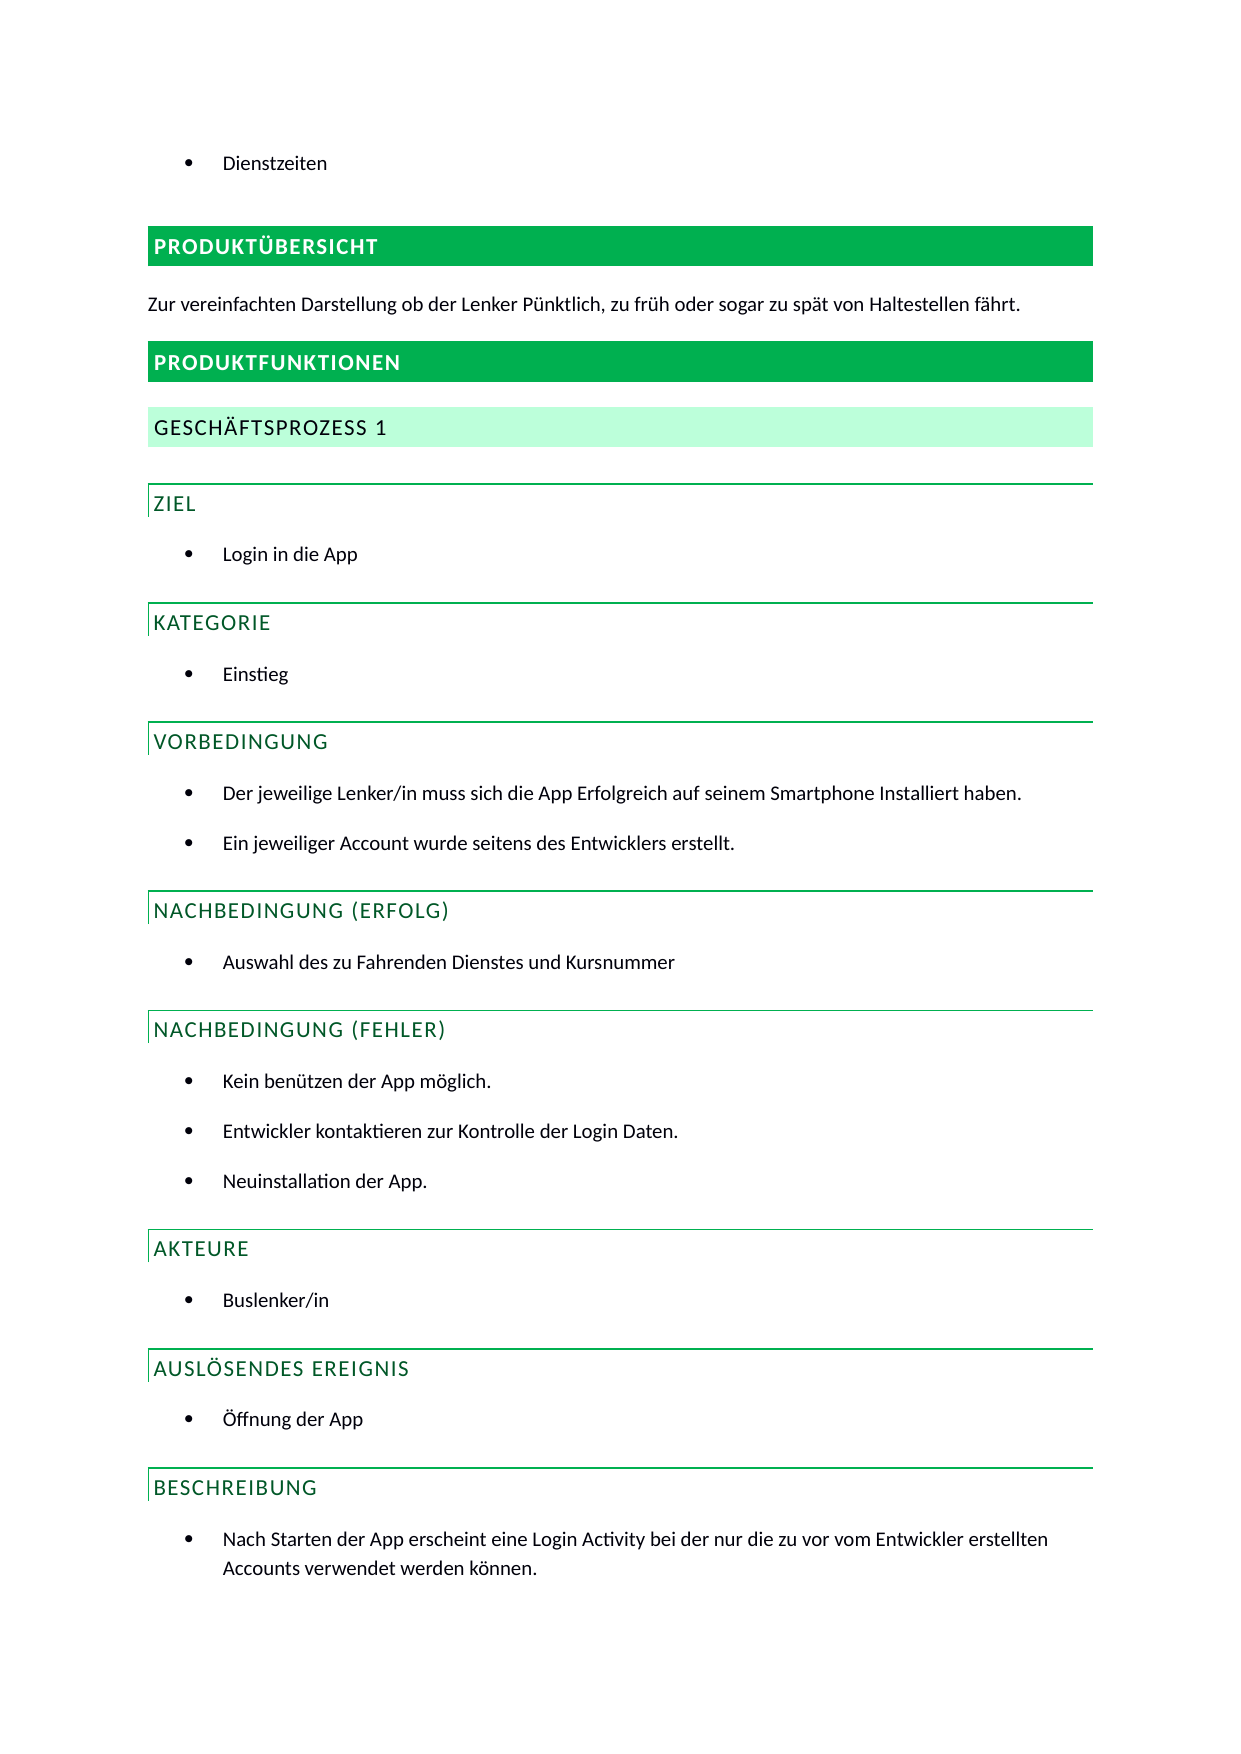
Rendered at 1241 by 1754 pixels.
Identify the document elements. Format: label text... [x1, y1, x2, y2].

subtitle Nachbedingung (Fehler) [149, 1011, 1093, 1043]
list Neuinstallation der App. [185, 1168, 1093, 1194]
list Öffnung der App [185, 1407, 1093, 1432]
subtitle Geschäftsprozess 1 [154, 413, 1086, 441]
list Dienstzeiten [185, 148, 1093, 205]
list Auswahl des zu Fahrenden Dienstes und Kursnummer [185, 949, 1093, 974]
subtitle Beschreibung [149, 1469, 1093, 1501]
subtitle Kategorie [149, 604, 1093, 636]
list Einstieg [185, 661, 1093, 686]
list Entwickler kontaktieren zur Kontrolle der Login Daten. [185, 1118, 1093, 1144]
list Login in die App [185, 542, 1093, 567]
text Zur vereinfachten Darstellung ob der Lenker Pünktlich, zu früh oder sogar zu spät von Haltestellen fährt. [148, 291, 1093, 317]
subtitle Auslösendes Ereignis [149, 1350, 1093, 1382]
list Kein benützen der App möglich. [185, 1068, 1093, 1094]
subtitle Ziel [149, 485, 1093, 517]
subtitle Vorbedingung [149, 723, 1093, 755]
list Nach Starten der App erscheint eine Login Activity bei der nur die zu vor vom Entwickler erstellten Accounts verwendet werden können. [185, 1526, 1093, 1580]
subtitle Produktfunktionen [154, 348, 1086, 376]
list Der jeweilige Lenker/in muss sich die App Erfolgreich auf seinem Smartphone Installiert haben. [185, 780, 1093, 805]
subtitle Nachbedingung (Erfolg) [149, 892, 1093, 924]
subtitle Akteure [149, 1230, 1093, 1262]
list Buslenker/in [185, 1287, 1093, 1313]
list Ein jeweiliger Account wurde seitens des Entwicklers erstellt. [185, 830, 1093, 855]
subtitle Produktübersicht [154, 232, 1086, 260]
